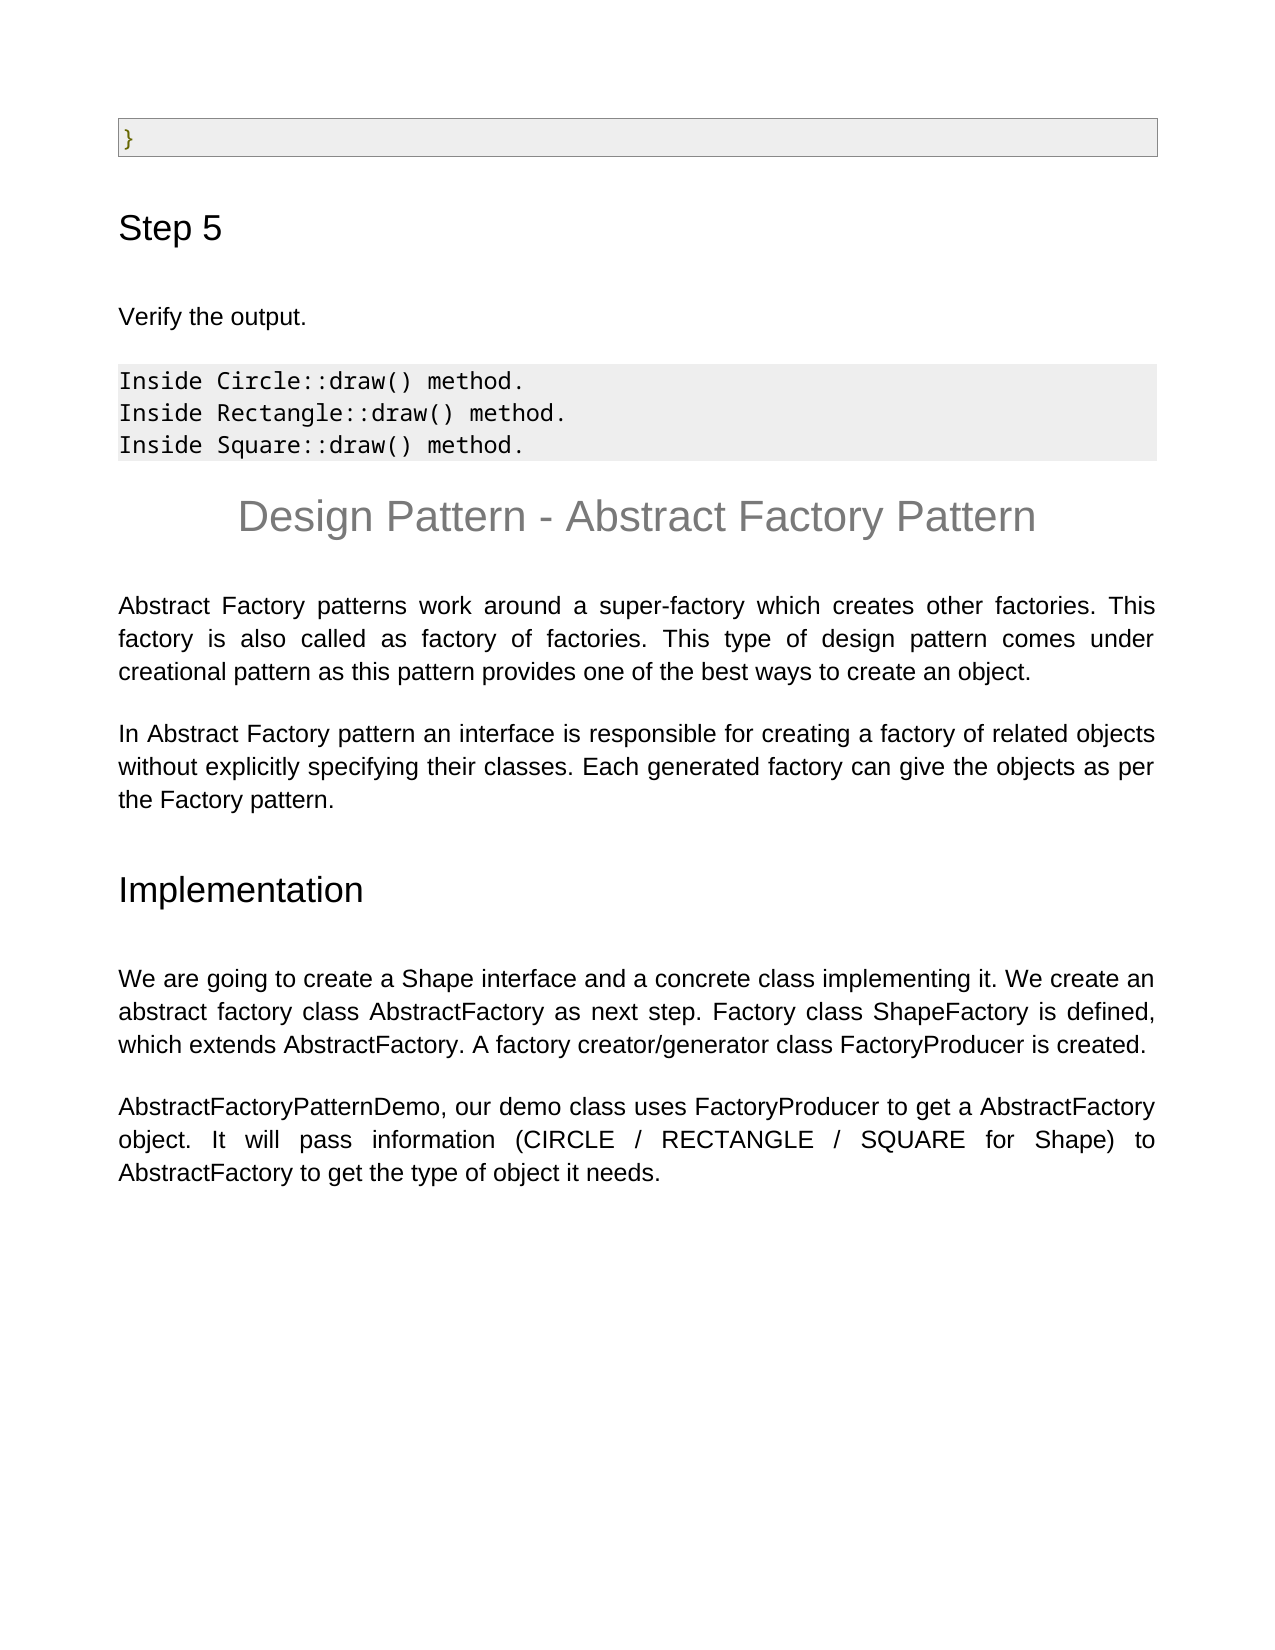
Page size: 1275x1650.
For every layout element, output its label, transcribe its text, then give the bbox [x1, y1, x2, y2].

text In Abstract Factory pattern an interface is responsible for creating a factory of related objects without explicitly specifying their classes. Each generated factory can give the objects as per the Factory pattern. [118, 719, 1157, 814]
subtitle Step 5 [118, 207, 1157, 248]
text AbstractFactoryPatternDemo, our demo class uses FactoryProducer to get a AbstractFactory object. It will pass information (CIRCLE / RECTANGLE / SQUARE for Shape) to AbstractFactory to get the type of object it needs. [118, 1092, 1157, 1187]
text Inside Rectangle::draw() method. [118, 397, 1157, 428]
text Inside Circle::draw() method. [118, 364, 1157, 397]
text Verify the output. [118, 302, 1157, 331]
text We are going to create a Shape interface and a concrete class implementing it. We create an abstract factory class AbstractFactory as next step. Factory class ShapeFactory is defined, which extends AbstractFactory. A factory creator/generator class FactoryProducer is created. [118, 964, 1157, 1058]
text Abstract Factory patterns work around a super-factory which creates other factories. This factory is also called as factory of factories. This type of design pattern comes under creational pattern as this pattern provides one of the best ways to create an object. [118, 591, 1157, 685]
text Inside Square::draw() method. [118, 428, 1157, 461]
text } [119, 119, 1157, 156]
subtitle Implementation [118, 868, 1157, 910]
subtitle Design Pattern - Abstract Factory Pattern [118, 490, 1157, 540]
